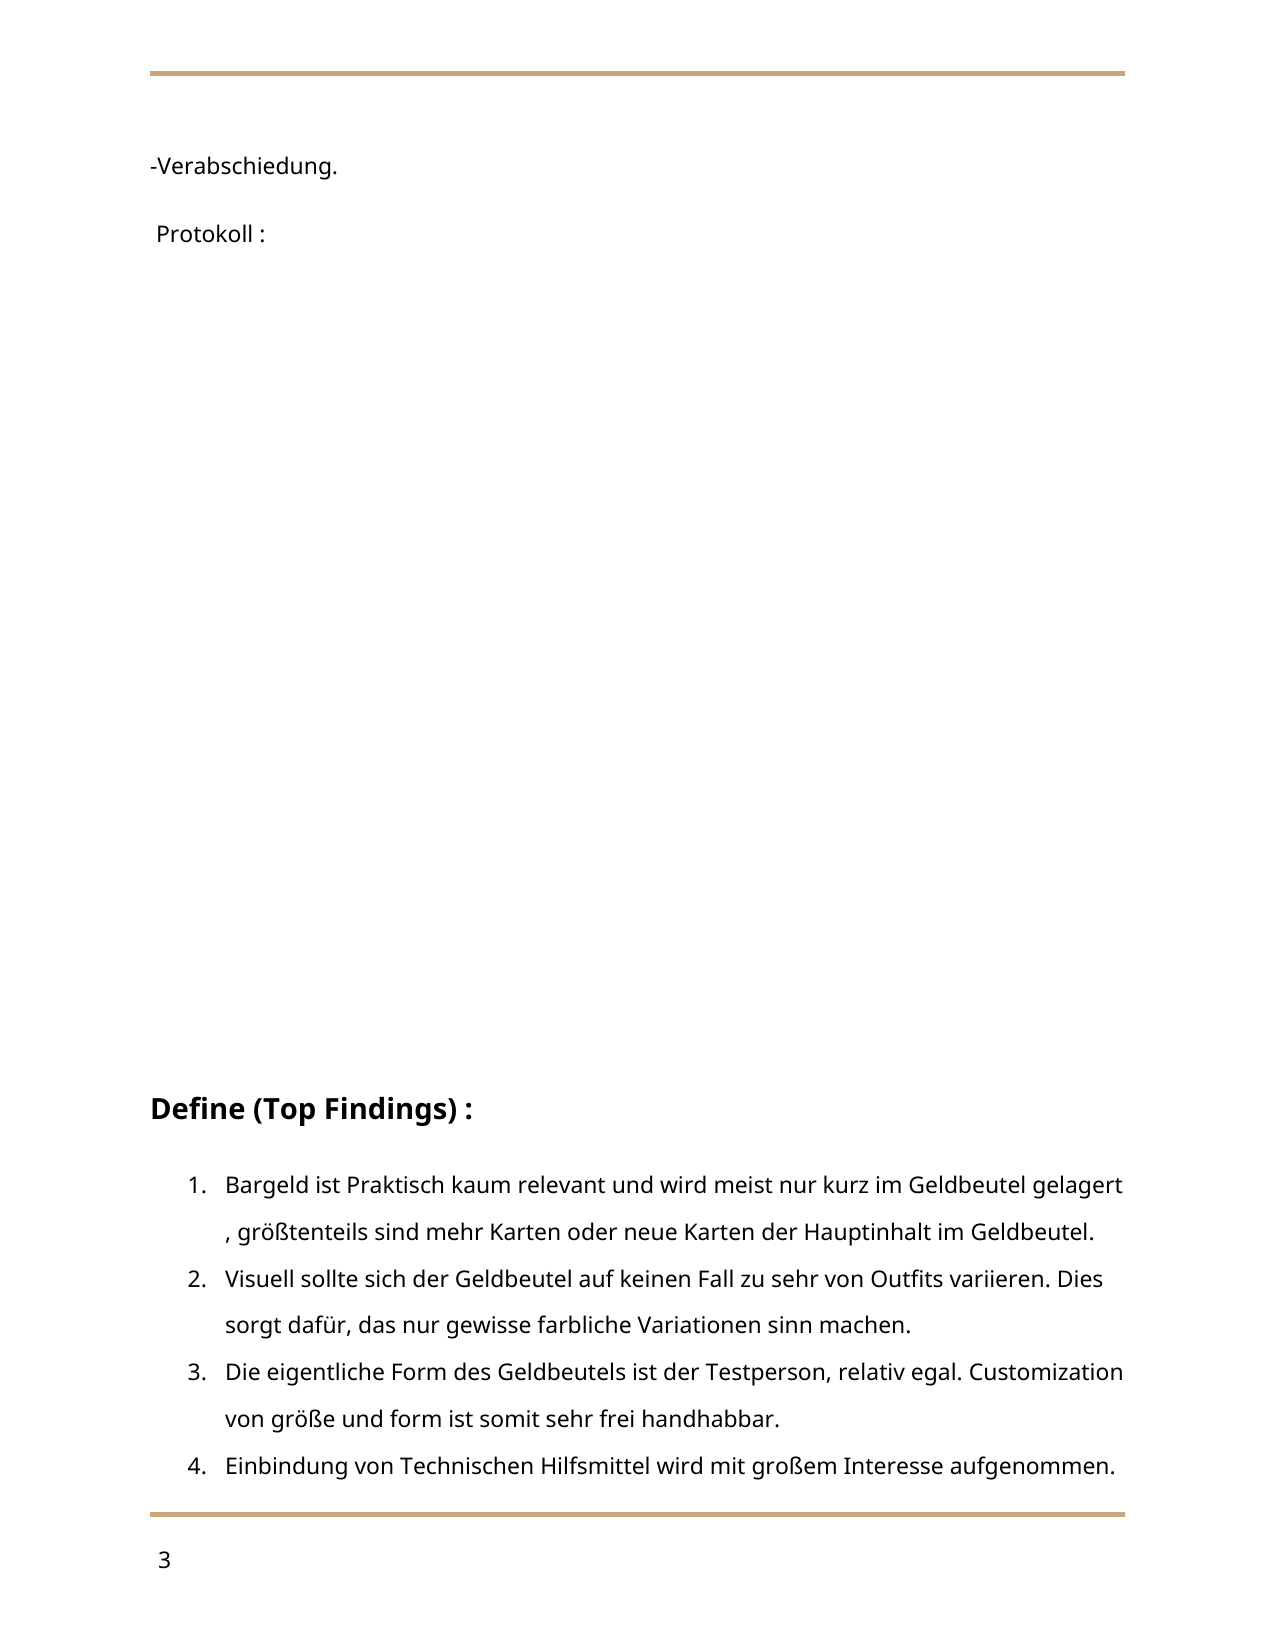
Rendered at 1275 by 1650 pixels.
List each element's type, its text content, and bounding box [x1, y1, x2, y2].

picture [150, 1512, 1125, 1517]
list Die eigentliche Form des Geldbeutels ist der Testperson, relativ egal. Customization von größe und form ist somit sehr frei handhabbar. [187, 1356, 1125, 1434]
list Visuell sollte sich der Geldbeutel auf keinen Fall zu sehr von Outfits variieren. Dies sorgt dafür, das nur gewisse farbliche Variationen sinn machen. [187, 1263, 1125, 1341]
text -Verabschiedung. [150, 150, 1125, 181]
picture [150, 71, 1125, 76]
text Define (Top Findings) : [150, 1088, 1125, 1128]
list Bargeld ist Praktisch kaum relevant und wird meist nur kurz im Geldbeutel gelagert , größtenteils sind mehr Karten oder neue Karten der Hauptinhalt im Geldbeutel. [187, 1169, 1125, 1247]
text Protokoll : [150, 218, 1125, 249]
list Einbindung von Technischen Hilfsmittel wird mit großem Interesse aufgenommen. [187, 1450, 1125, 1481]
